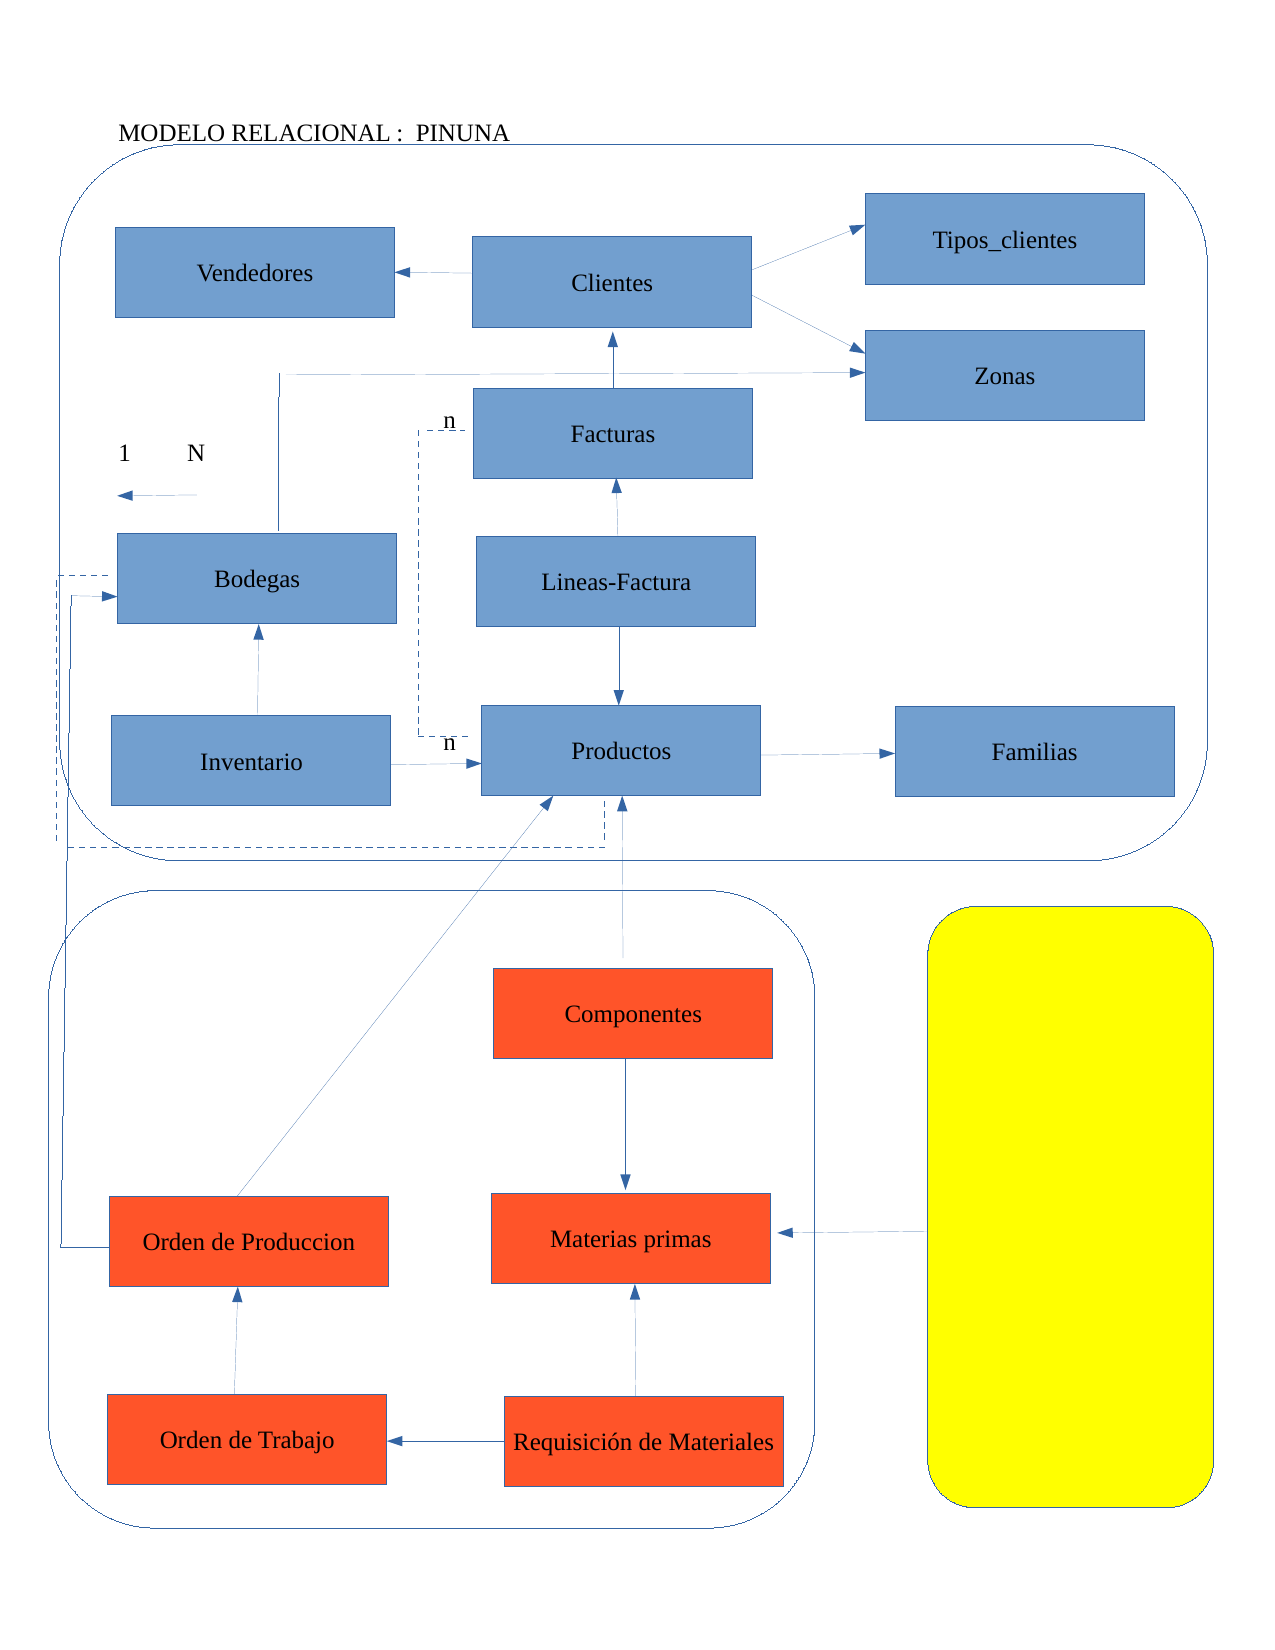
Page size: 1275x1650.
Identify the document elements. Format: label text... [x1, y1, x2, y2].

text [761, 727, 895, 754]
text MODELO RELACIONAL : PINUNA [118, 118, 1157, 147]
text n [391, 727, 481, 756]
text [118, 406, 278, 434]
text 1 N [118, 434, 278, 468]
text [753, 434, 1157, 468]
text [753, 406, 1157, 434]
text [279, 434, 473, 468]
text n [279, 406, 473, 434]
